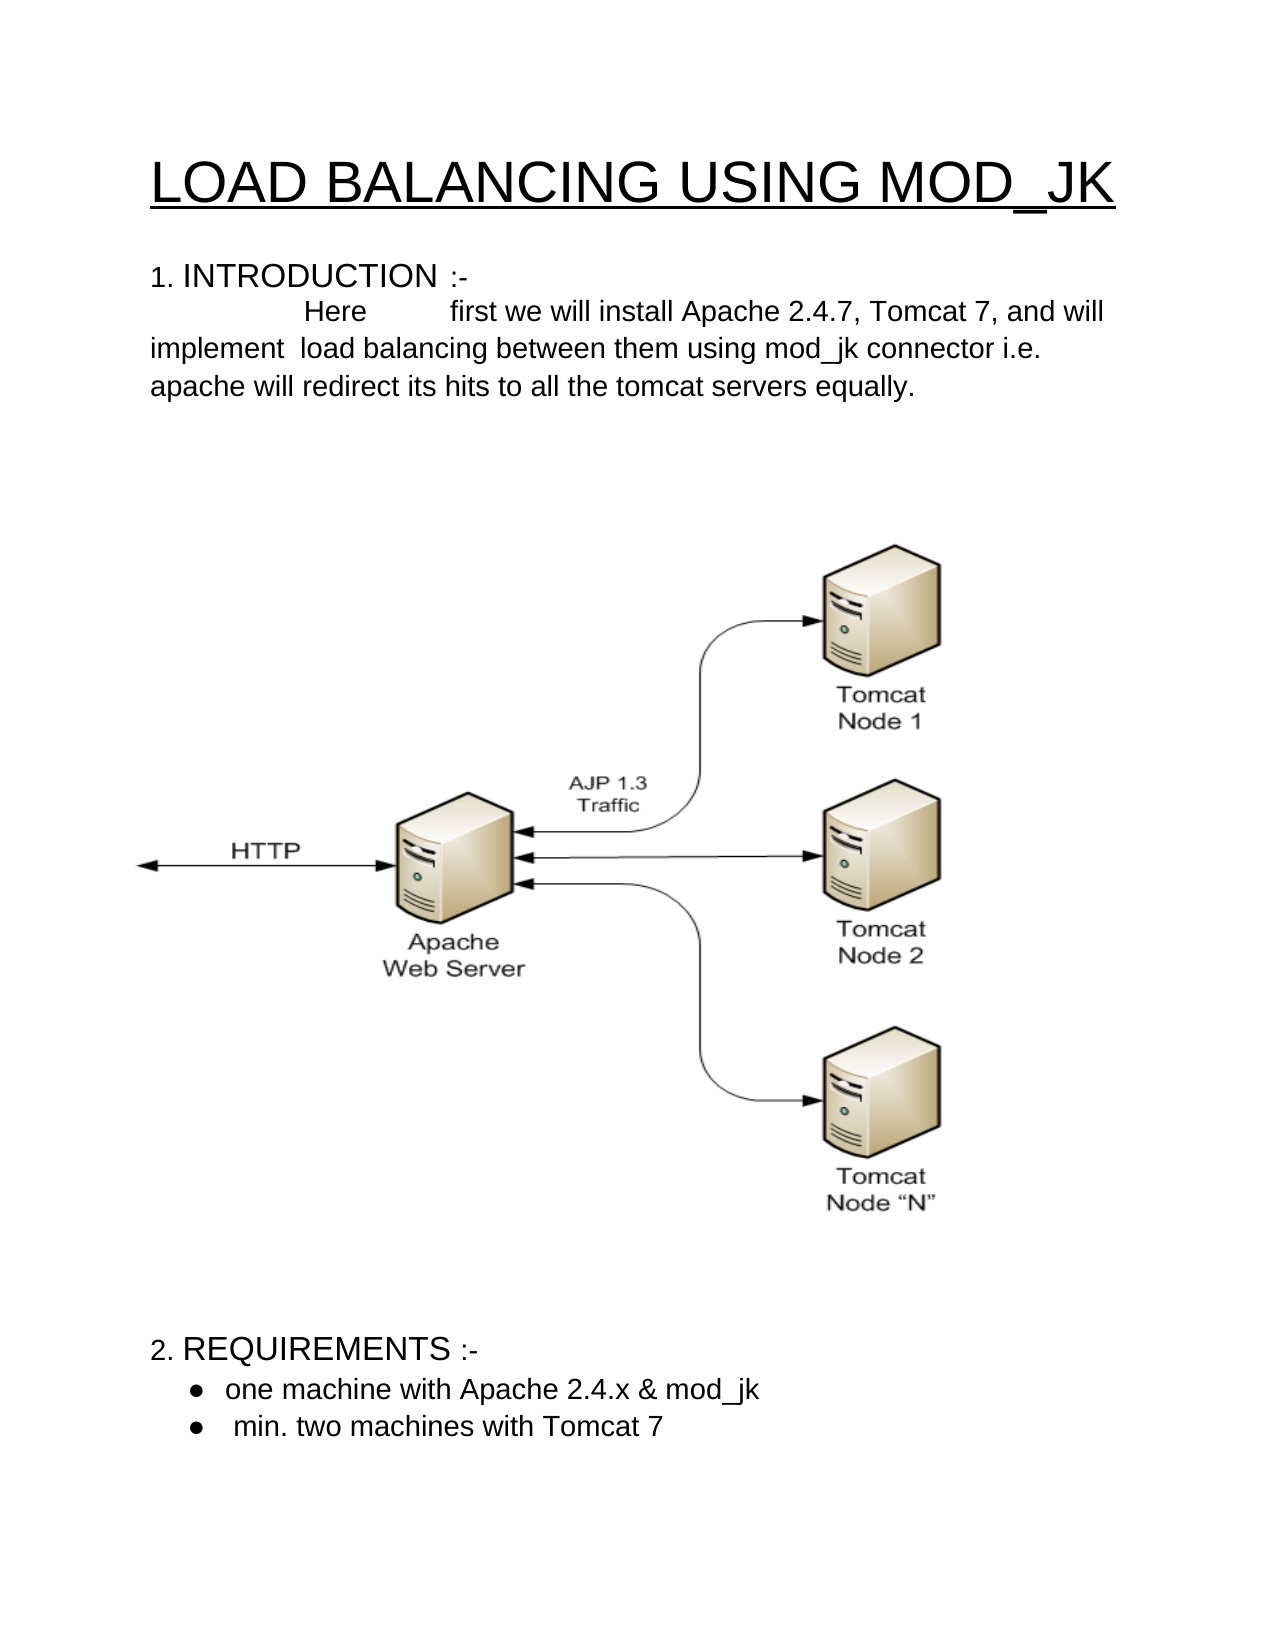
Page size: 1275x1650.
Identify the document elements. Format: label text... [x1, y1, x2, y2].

text 2. REQUIREMENTS :- [150, 1330, 1125, 1367]
text LOAD BALANCING USING MOD_JK [150, 150, 1125, 215]
picture [118, 528, 1015, 1240]
text Here first we will install Apache 2.4.7, Tomcat 7, and will implement load balancing between them using mod_jk connector i.e. apache will redirect its hits to all the tomcat servers equally. [150, 295, 1125, 402]
list min. two machines with Tomcat 7 [187, 1410, 1125, 1443]
text 1. INTRODUCTION :- [150, 257, 1125, 295]
list one machine with Apache 2.4.x & mod_jk [187, 1373, 1125, 1406]
